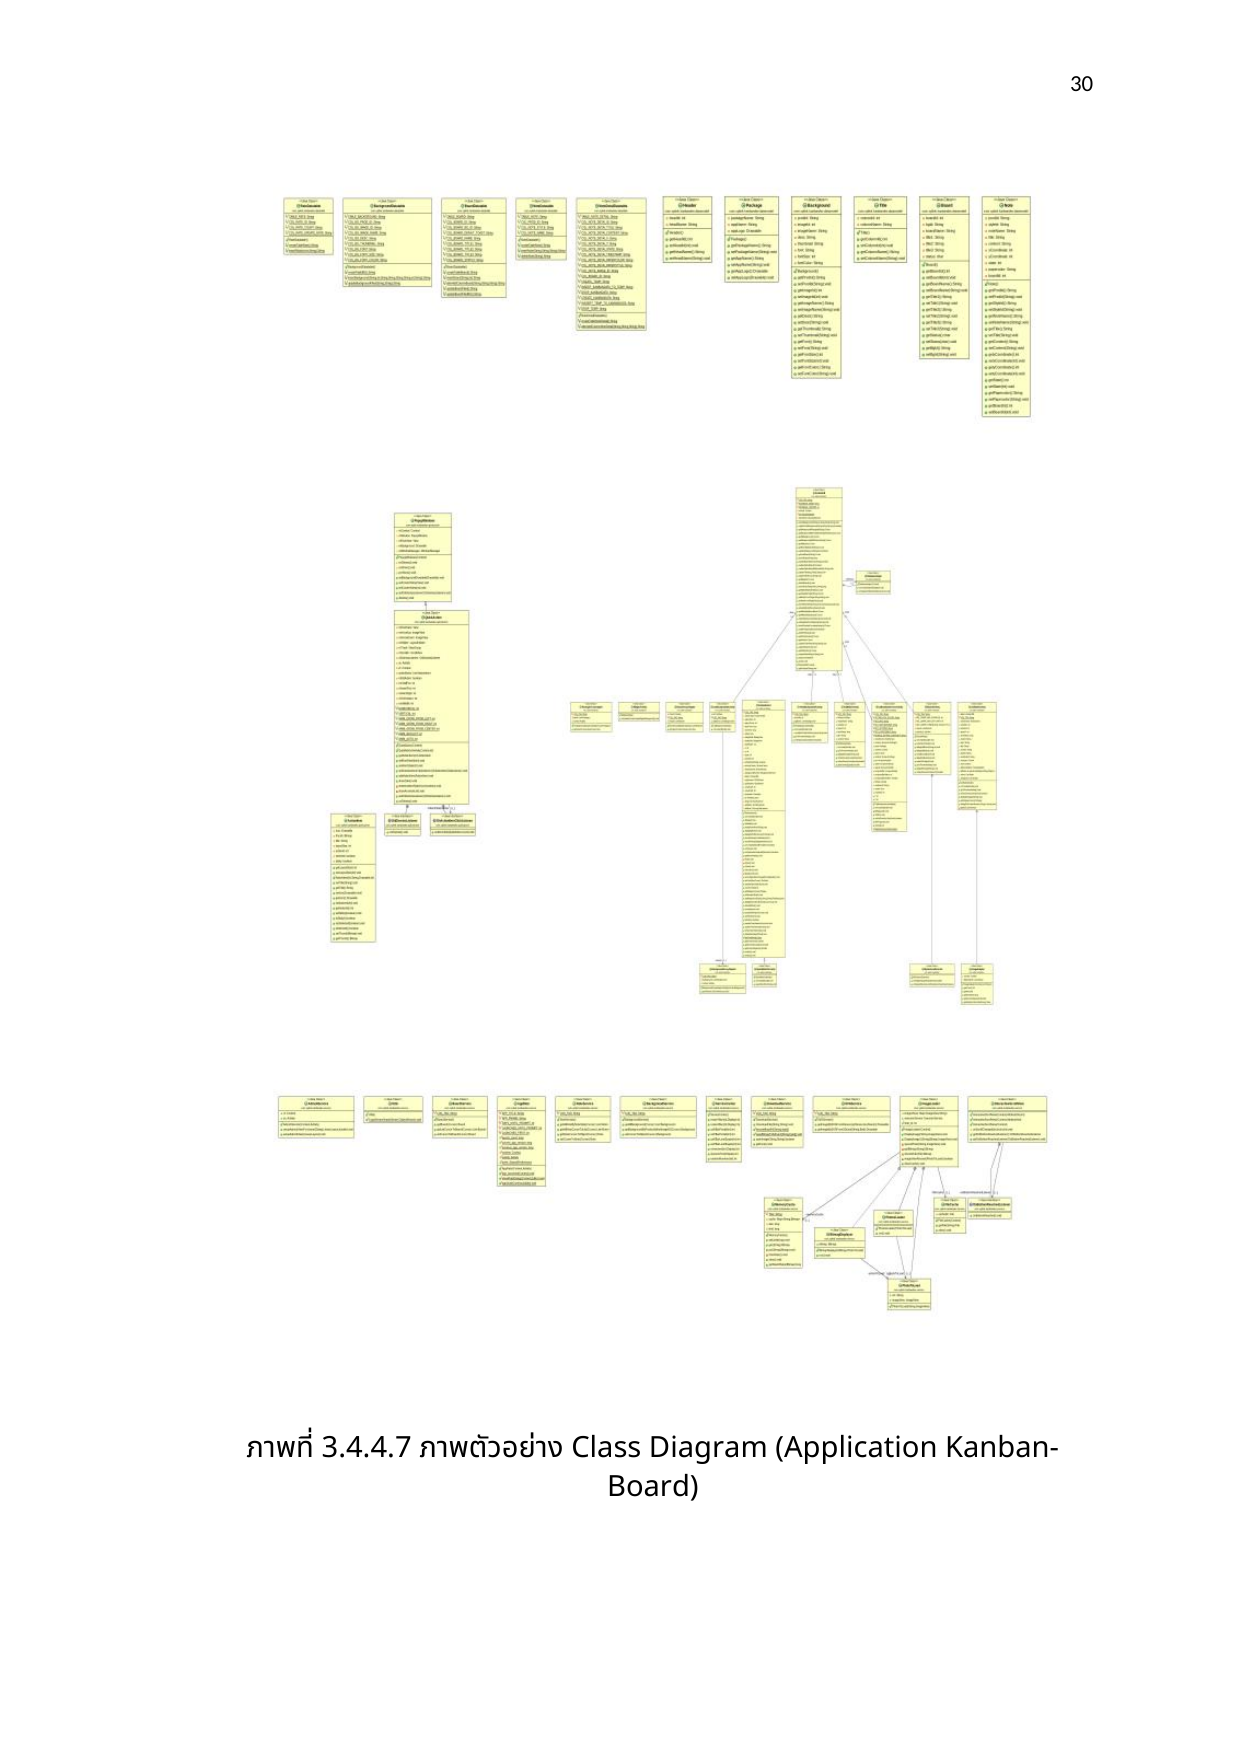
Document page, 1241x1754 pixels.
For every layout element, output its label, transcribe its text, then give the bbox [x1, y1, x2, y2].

picture [221, 136, 1090, 1364]
text ภาพที่ 3.4.4.7 ภาพตัวอย่าง Class Diagram (Application Kanban-Board) [218, 1426, 1087, 1505]
